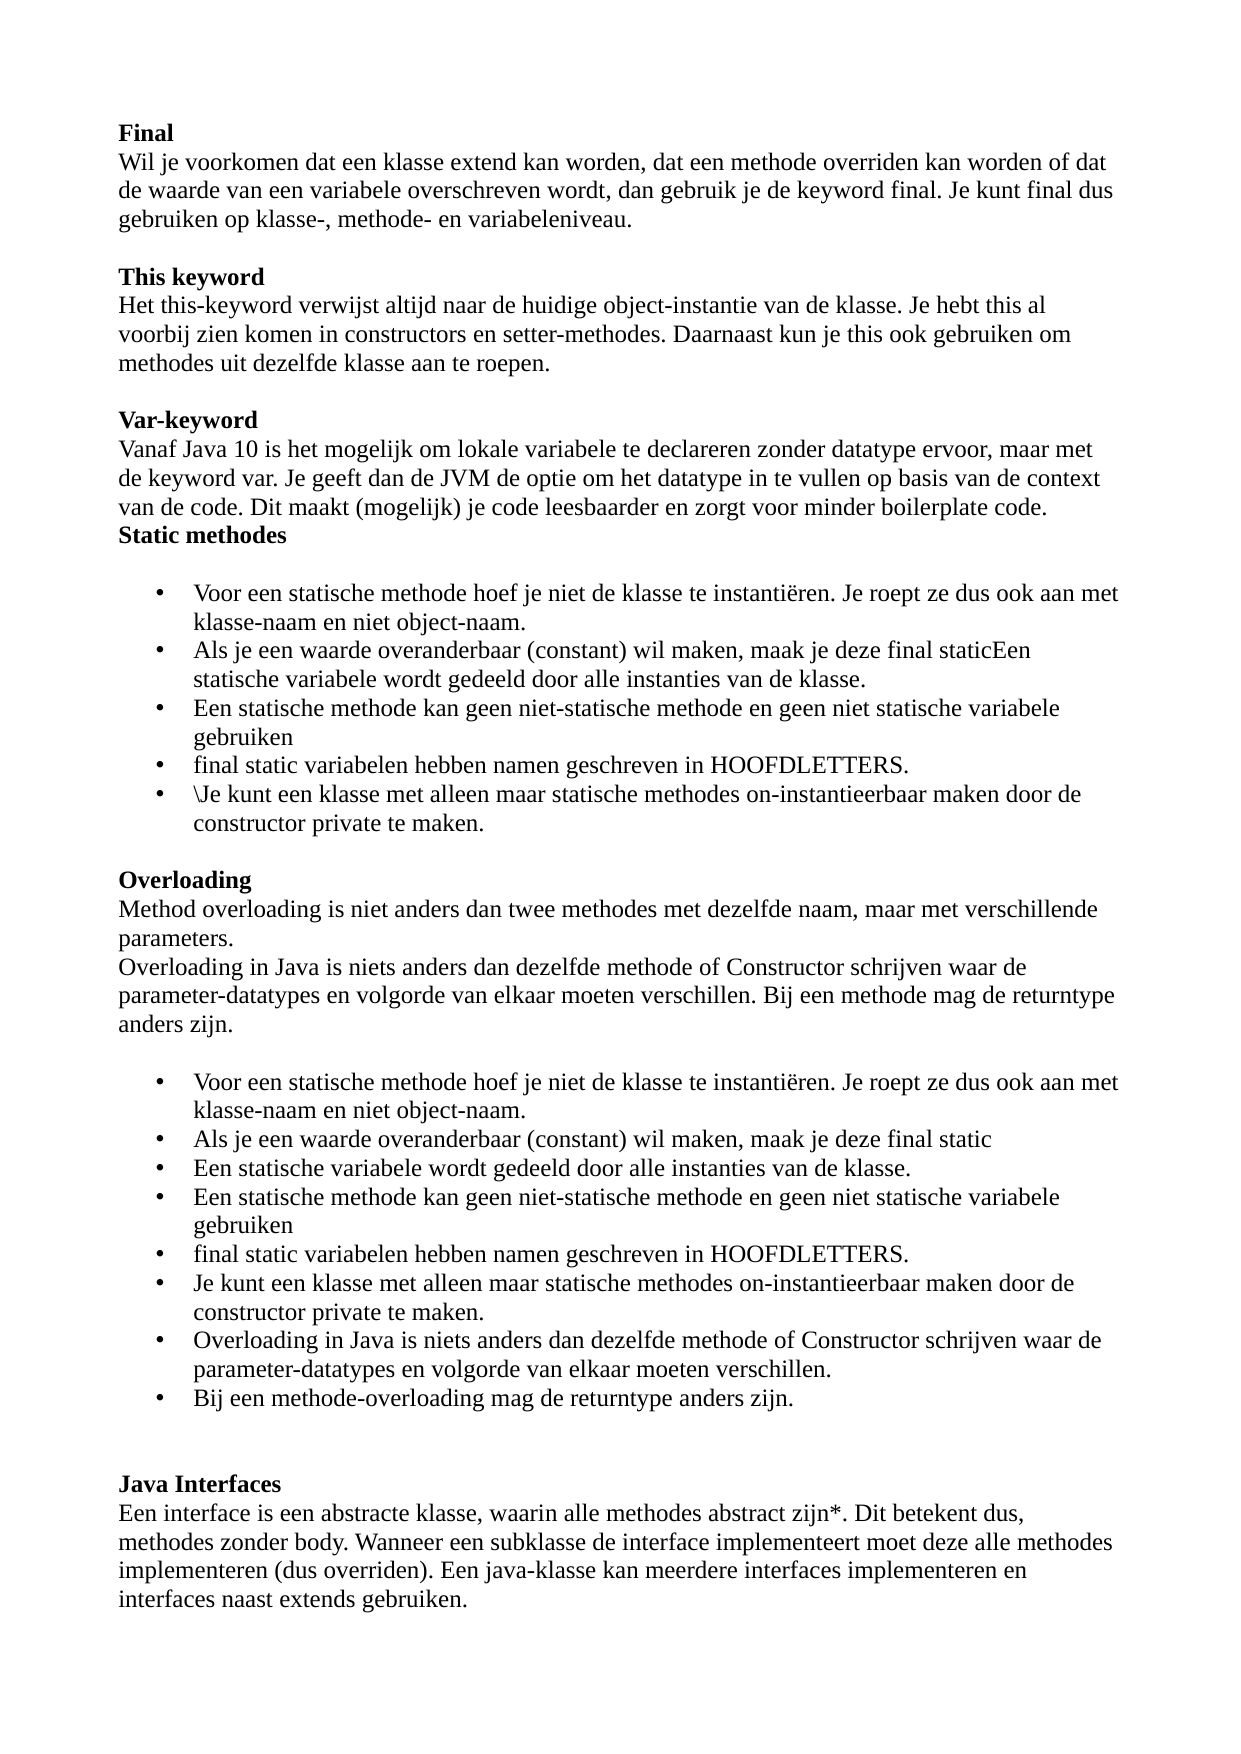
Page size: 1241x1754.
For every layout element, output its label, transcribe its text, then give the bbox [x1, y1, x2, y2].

text Wil je voorkomen dat een klasse extend kan worden, dat een methode overriden kan worden of dat de waarde van een variabele overschreven wordt, dan gebruik je de keyword final. Je kunt final dus gebruiken op klasse-, methode- en variabeleniveau. [118, 147, 1122, 233]
list \Je kunt een klasse met alleen maar statische methodes on-instantieerbaar maken door de constructor private te maken. [156, 779, 1122, 837]
list Voor een statische methode hoef je niet de klasse te instantiëren. Je roept ze dus ook aan met klasse-naam en niet object-naam. [156, 578, 1122, 636]
list final static variabelen hebben namen geschreven in HOOFDLETTERS. [156, 751, 1122, 779]
list final static variabelen hebben namen geschreven in HOOFDLETTERS. [156, 1239, 1122, 1268]
list Een statische methode kan geen niet-statische methode en geen niet statische variabele gebruiken [156, 1182, 1122, 1239]
list Een statische variabele wordt gedeeld door alle instanties van de klasse. [156, 1153, 1122, 1182]
text Var-keyword [118, 406, 1122, 434]
text Overloading [118, 866, 1122, 894]
text Static methodes [118, 521, 1122, 549]
list Als je een waarde overanderbaar (constant) wil maken, maak je deze final static [156, 1124, 1122, 1153]
list Je kunt een klasse met alleen maar statische methodes on-instantieerbaar maken door de constructor private te maken. [156, 1268, 1122, 1326]
text Final [118, 118, 1122, 147]
list Als je een waarde overanderbaar (constant) wil maken, maak je deze final staticEen statische variabele wordt gedeeld door alle instanties van de klasse. [156, 636, 1122, 693]
text Het this-keyword verwijst altijd naar de huidige object-instantie van de klasse. Je hebt this al voorbij zien komen in constructors en setter-methodes. Daarnaast kun je this ook gebruiken om methodes uit dezelfde klasse aan te roepen. [118, 291, 1122, 377]
list Overloading in Java is niets anders dan dezelfde methode of Constructor schrijven waar de parameter-datatypes en volgorde van elkaar moeten verschillen. [156, 1326, 1122, 1383]
list Een statische methode kan geen niet-statische methode en geen niet statische variabele gebruiken [156, 693, 1122, 751]
text Java Interfaces [118, 1469, 1122, 1498]
text Vanaf Java 10 is het mogelijk om lokale variabele te declareren zonder datatype ervoor, maar met de keyword var. Je geeft dan de JVM de optie om het datatype in te vullen op basis van de context van de code. Dit maakt (mogelijk) je code leesbaarder en zorgt voor minder boilerplate code. [118, 434, 1122, 521]
text Method overloading is niet anders dan twee methodes met dezelfde naam, maar met verschillende parameters. [118, 894, 1122, 952]
list Bij een methode-overloading mag de returntype anders zijn. [156, 1383, 1122, 1412]
list Voor een statische methode hoef je niet de klasse te instantiëren. Je roept ze dus ook aan met klasse-naam en niet object-naam. [156, 1067, 1122, 1124]
text Een interface is een abstracte klasse, waarin alle methodes abstract zijn*. Dit betekent dus, methodes zonder body. Wanneer een subklasse de interface implementeert moet deze alle methodes implementeren (dus overriden). Een java-klasse kan meerdere interfaces implementeren en interfaces naast extends gebruiken. [118, 1498, 1122, 1613]
text This keyword [118, 262, 1122, 291]
text Overloading in Java is niets anders dan dezelfde methode of Constructor schrijven waar de parameter-datatypes en volgorde van elkaar moeten verschillen. Bij een methode mag de returntype anders zijn. [118, 952, 1122, 1038]
